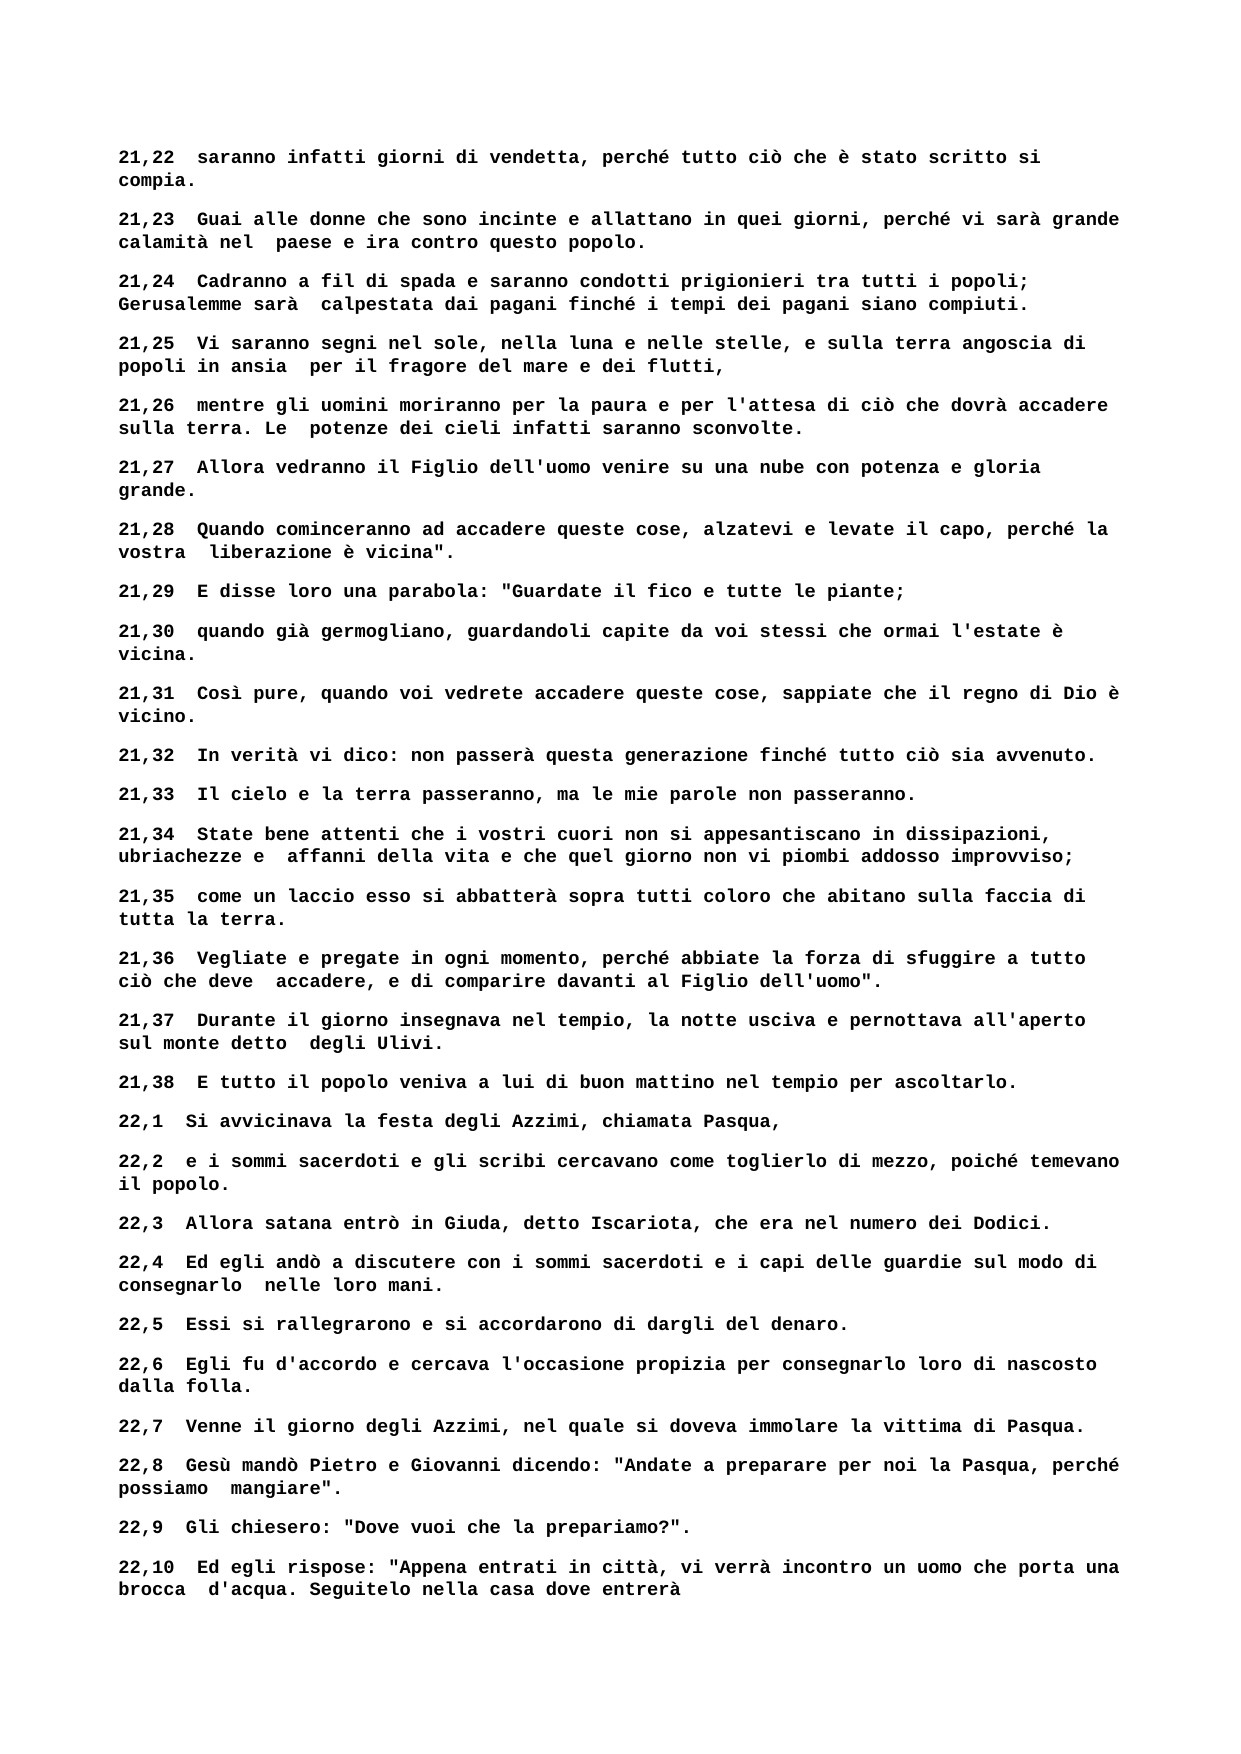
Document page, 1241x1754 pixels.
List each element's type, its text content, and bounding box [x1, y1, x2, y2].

text 21,27 Allora vedranno il Figlio dell'uomo venire su una nube con potenza e gloria grande. [118, 458, 1122, 502]
text 21,34 State bene attenti che i vostri cuori non si appesantiscano in dissipazioni, ubriachezze e affanni della vita e che quel giorno non vi piombi addosso improvviso; [118, 824, 1122, 868]
text 22,9 Gli chiesero: "Dove vuoi che la prepariamo?". [118, 1518, 1122, 1539]
text 22,5 Essi si rallegrarono e si accordarono di dargli del denaro. [118, 1315, 1122, 1336]
text 21,32 In verità vi dico: non passerà questa generazione finché tutto ciò sia avvenuto. [118, 746, 1122, 767]
text 22,1 Si avvicinava la festa degli Azzimi, chiamata Pasqua, [118, 1112, 1122, 1133]
text 21,38 E tutto il popolo veniva a lui di buon mattino nel tempio per ascoltarlo. [118, 1073, 1122, 1094]
text 21,24 Cadranno a fil di spada e saranno condotti prigionieri tra tutti i popoli; Gerusalemme sarà calpestata dai pagani finché i tempi dei pagani siano compiuti. [118, 272, 1122, 316]
text 22,4 Ed egli andò a discutere con i sommi sacerdoti e i capi delle guardie sul modo di consegnarlo nelle loro mani. [118, 1253, 1122, 1297]
text 21,33 Il cielo e la terra passeranno, ma le mie parole non passeranno. [118, 785, 1122, 806]
text 22,3 Allora satana entrò in Giuda, detto Iscariota, che era nel numero dei Dodici. [118, 1214, 1122, 1235]
text 22,6 Egli fu d'accordo e cercava l'occasione propizia per consegnarlo loro di nascosto dalla folla. [118, 1354, 1122, 1398]
text 21,25 Vi saranno segni nel sole, nella luna e nelle stelle, e sulla terra angoscia di popoli in ansia per il fragore del mare e dei flutti, [118, 334, 1122, 378]
text 21,28 Quando cominceranno ad accadere queste cose, alzatevi e levate il capo, perché la vostra liberazione è vicina". [118, 520, 1122, 564]
text 21,30 quando già germogliano, guardandoli capite da voi stessi che ormai l'estate è vicina. [118, 622, 1122, 666]
text 21,37 Durante il giorno insegnava nel tempio, la notte usciva e pernottava all'aperto sul monte detto degli Ulivi. [118, 1011, 1122, 1055]
text 22,7 Venne il giorno degli Azzimi, nel quale si doveva immolare la vittima di Pasqua. [118, 1417, 1122, 1438]
text 21,26 mentre gli uomini moriranno per la paura e per l'attesa di ciò che dovrà accadere sulla terra. Le potenze dei cieli infatti saranno sconvolte. [118, 396, 1122, 440]
text 21,35 come un laccio esso si abbatterà sopra tutti coloro che abitano sulla faccia di tutta la terra. [118, 887, 1122, 931]
text 21,22 saranno infatti giorni di vendetta, perché tutto ciò che è stato scritto si compia. [118, 148, 1122, 192]
text 22,10 Ed egli rispose: "Appena entrati in città, vi verrà incontro un uomo che porta una brocca d'acqua. Seguitelo nella casa dove entrerà [118, 1557, 1122, 1601]
text 22,8 Gesù mandò Pietro e Giovanni dicendo: "Andate a preparare per noi la Pasqua, perché possiamo mangiare". [118, 1456, 1122, 1500]
text 21,31 Così pure, quando voi vedrete accadere queste cose, sappiate che il regno di Dio è vicino. [118, 684, 1122, 728]
text 21,29 E disse loro una parabola: "Guardate il fico e tutte le piante; [118, 582, 1122, 603]
text 21,23 Guai alle donne che sono incinte e allattano in quei giorni, perché vi sarà grande calamità nel paese e ira contro questo popolo. [118, 210, 1122, 254]
text 22,2 e i sommi sacerdoti e gli scribi cercavano come toglierlo di mezzo, poiché temevano il popolo. [118, 1152, 1122, 1196]
text 21,36 Vegliate e pregate in ogni momento, perché abbiate la forza di sfuggire a tutto ciò che deve accadere, e di comparire davanti al Figlio dell'uomo". [118, 949, 1122, 993]
